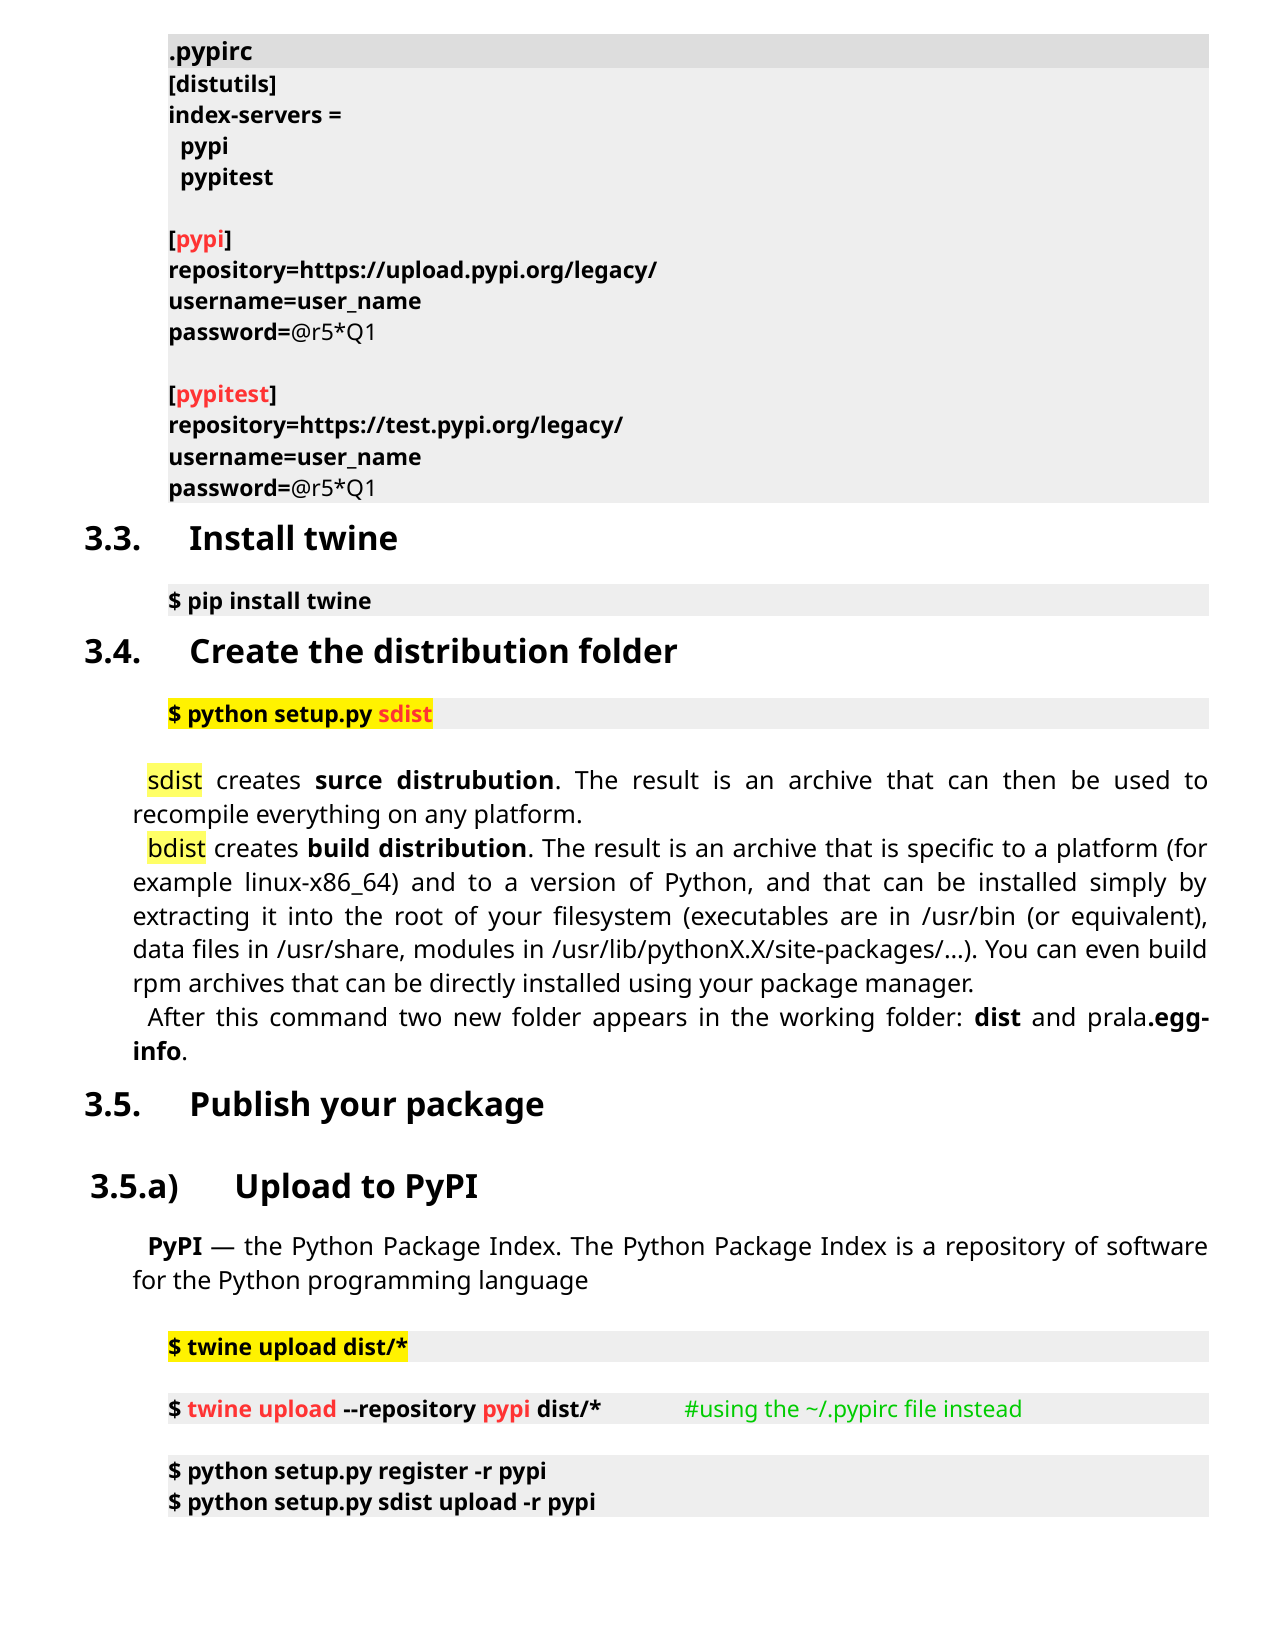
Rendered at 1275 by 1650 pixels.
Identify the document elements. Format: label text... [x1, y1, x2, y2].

subtitle Publish your package [84, 1080, 1209, 1126]
text username=user_name [168, 441, 1209, 472]
text repository=https://upload.pypi.org/legacy/ [168, 254, 1209, 285]
text .pypirc [168, 34, 1209, 68]
subtitle Upload to PyPI [90, 1162, 1209, 1208]
text index-servers = [168, 99, 1209, 130]
text username=user_name [168, 285, 1209, 316]
subtitle Create the distribution folder [84, 628, 1209, 674]
text $ python setup.py sdist upload -r pypi [168, 1486, 1209, 1517]
text After this command two new folder appears in the working folder: dist and prala.egg-info. [132, 1000, 1209, 1068]
text $ pip install twine [168, 584, 1209, 616]
text [distutils] [168, 68, 1209, 99]
text $ twine upload --repository pypi dist/* #using the ~/.pypirc file instead [168, 1393, 1209, 1424]
text PyPI — the Python Package Index. The Python Package Index is a repository of software for the Python programming language [132, 1229, 1209, 1297]
text [pypi] [168, 223, 1209, 254]
text $ twine upload dist/* [168, 1331, 1209, 1362]
subtitle Install twine [84, 514, 1209, 561]
text sdist creates surce distrubution. The result is an archive that can then be used to recompile everything on any platform. [132, 763, 1209, 831]
text bdist creates build distribution. The result is an archive that is specific to a platform (for example linux-x86_64) and to a version of Python, and that can be installed simply by extracting it into the root of your filesystem (executables are in /usr/bin (or equivalent), data files in /usr/share, modules in /usr/lib/pythonX.X/site-packages/...). You can even build rpm archives that can be directly installed using your package manager. [132, 831, 1209, 1000]
text password=@r5*Q1 [168, 316, 1209, 347]
text pypitest [168, 161, 1209, 192]
text password=@r5*Q1 [168, 472, 1209, 503]
text $ python setup.py sdist [168, 698, 1209, 729]
text repository=https://test.pypi.org/legacy/ [168, 409, 1209, 441]
text pypi [168, 130, 1209, 161]
text $ python setup.py register -r pypi [168, 1455, 1209, 1486]
text [pypitest] [168, 378, 1209, 409]
